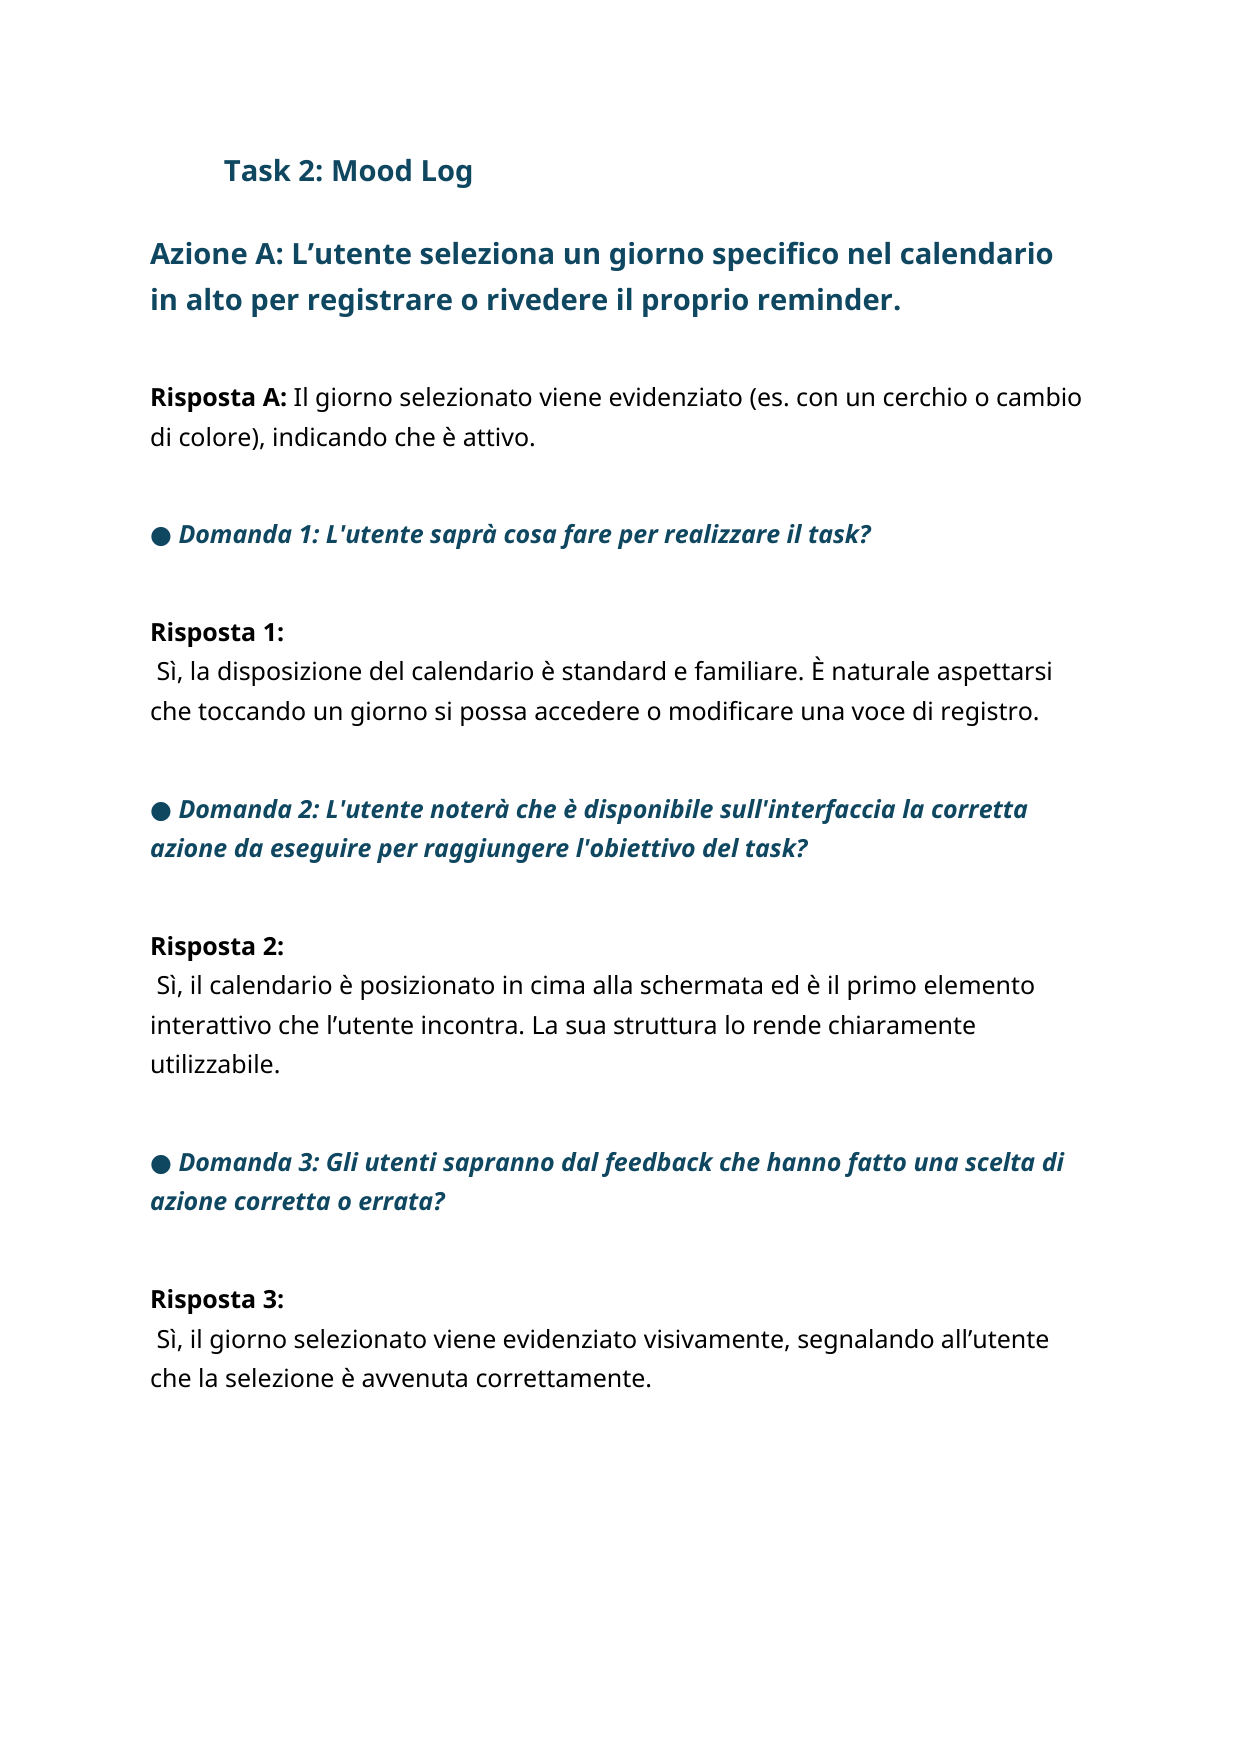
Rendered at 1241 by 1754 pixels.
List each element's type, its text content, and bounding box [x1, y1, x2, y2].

subtitle Azione A: L’utente seleziona un giorno specifico nel calendario in alto per registrare o rivedere il proprio reminder. [150, 233, 1090, 319]
subtitle ● Domanda 3: Gli utenti sapranno dal feedback che hanno fatto una scelta di azione corretta o errata? [150, 1144, 1090, 1218]
text Risposta 2: Sì, il calendario è posizionato in cima alla schermata ed è il primo elemento interattivo che l’utente incontra. La sua struttura lo rende chiaramente utilizzabile. [150, 928, 1090, 1081]
subtitle ● Domanda 2: L'utente noterà che è disponibile sull'interfaccia la corretta azione da eseguire per raggiungere l'obiettivo del task? [150, 791, 1090, 865]
text Risposta A: Il giorno selezionato viene evidenziato (es. con un cerchio o cambio di colore), indicando che è attivo. [150, 380, 1090, 453]
text Risposta 1: Sì, la disposizione del calendario è standard e familiare. È naturale aspettarsi che toccando un giorno si possa accedere o modificare una voce di registro. [150, 614, 1090, 728]
subtitle ● Domanda 1: L'utente saprà cosa fare per realizzare il task? [150, 517, 1090, 551]
text Risposta 3: Sì, il giorno selezionato viene evidenziato visivamente, segnalando all’utente che la selezione è avvenuta correttamente. [150, 1282, 1090, 1395]
subtitle Task 2: Mood Log [150, 150, 1090, 190]
